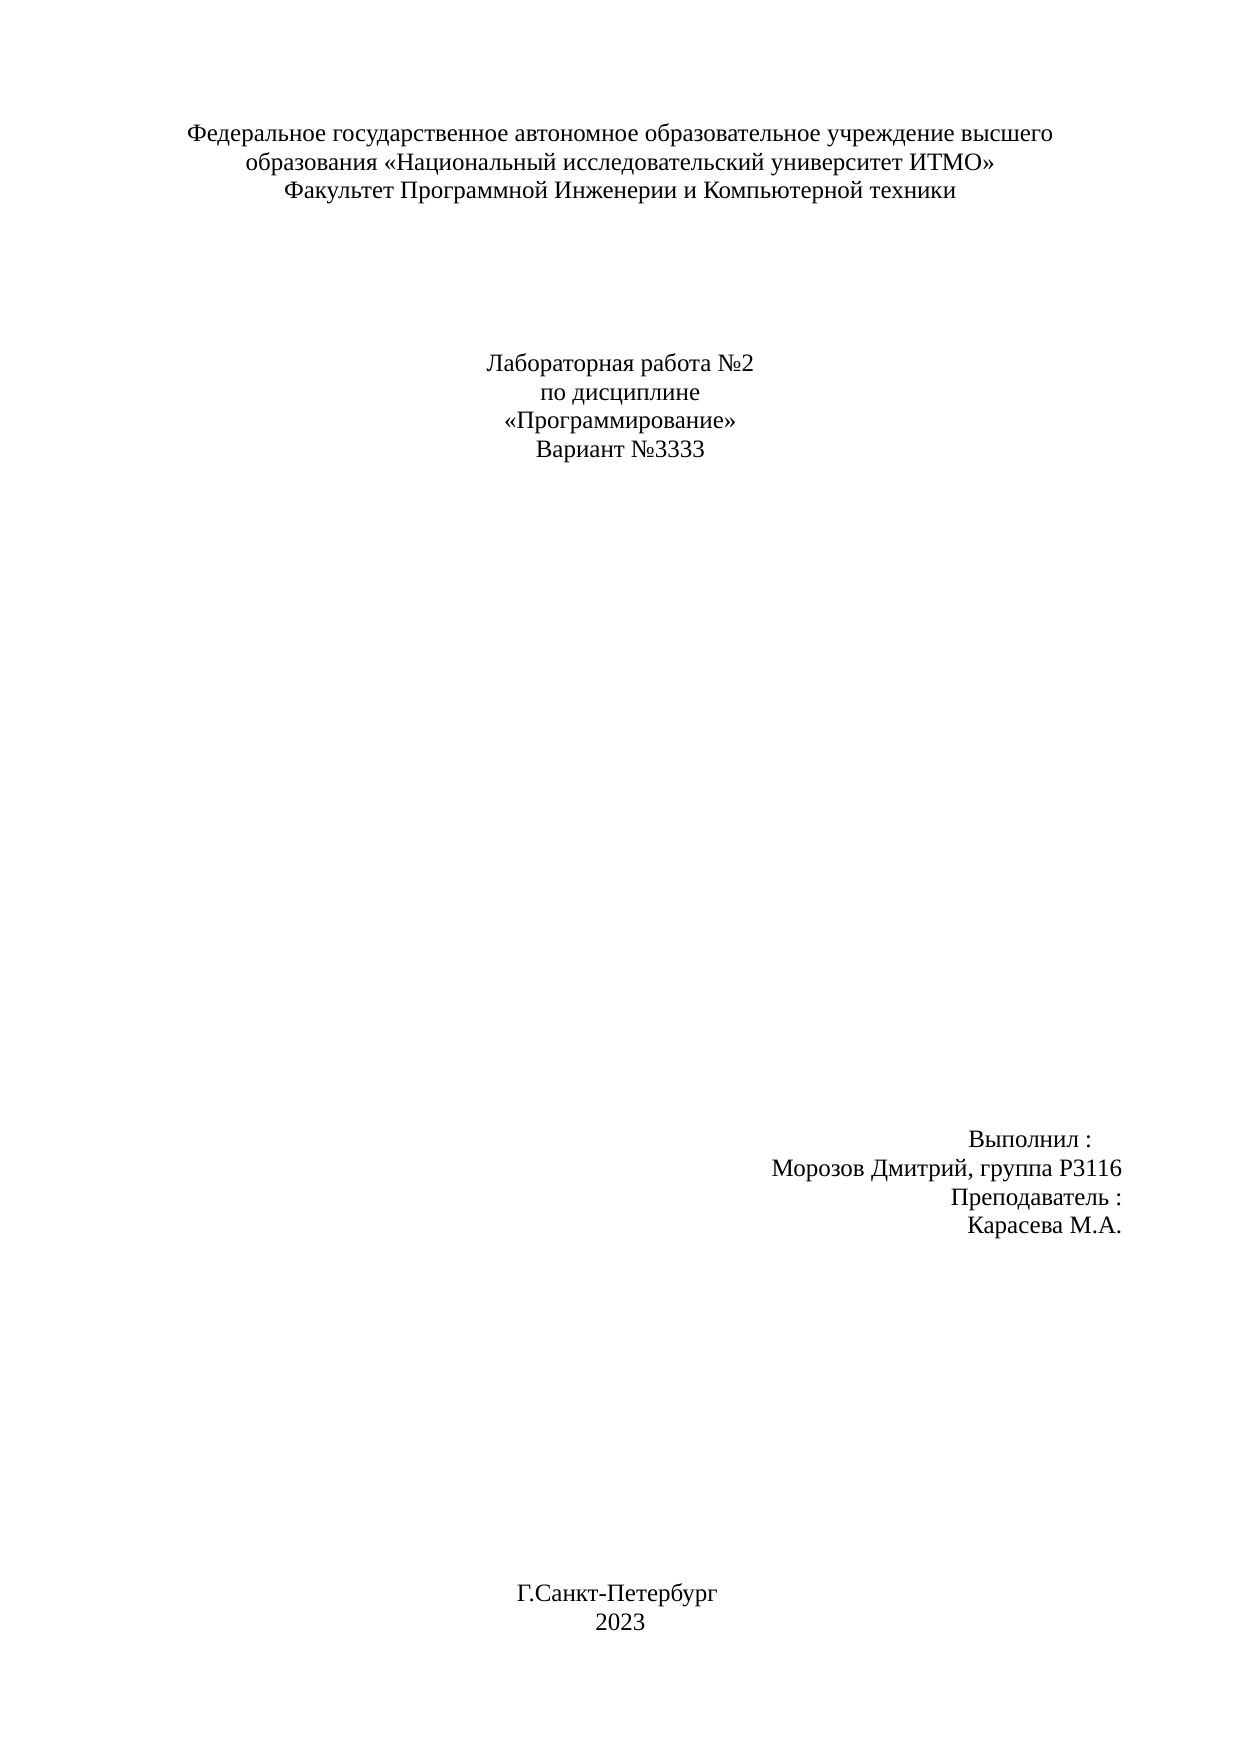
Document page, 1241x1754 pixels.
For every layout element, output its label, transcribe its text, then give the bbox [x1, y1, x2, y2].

text Факультет Программной Инженерии и Компьютерной техники [118, 176, 1122, 204]
text «Программирование» [118, 406, 1122, 434]
text Морозов Дмитрий, группа P3116 [118, 1153, 1122, 1182]
text по дисциплине [118, 377, 1122, 406]
text Федеральное государственное автономное образовательное учреждение высшего образования «Национальный исследовательский университет ИТМО» [118, 118, 1122, 176]
text Выполнил : [118, 1124, 1122, 1153]
text Карасева М.А. [118, 1211, 1122, 1239]
text Преподаватель : [118, 1182, 1122, 1211]
text Вариант №3333 [118, 434, 1122, 463]
text Лабораторная работа №2 [118, 348, 1122, 377]
